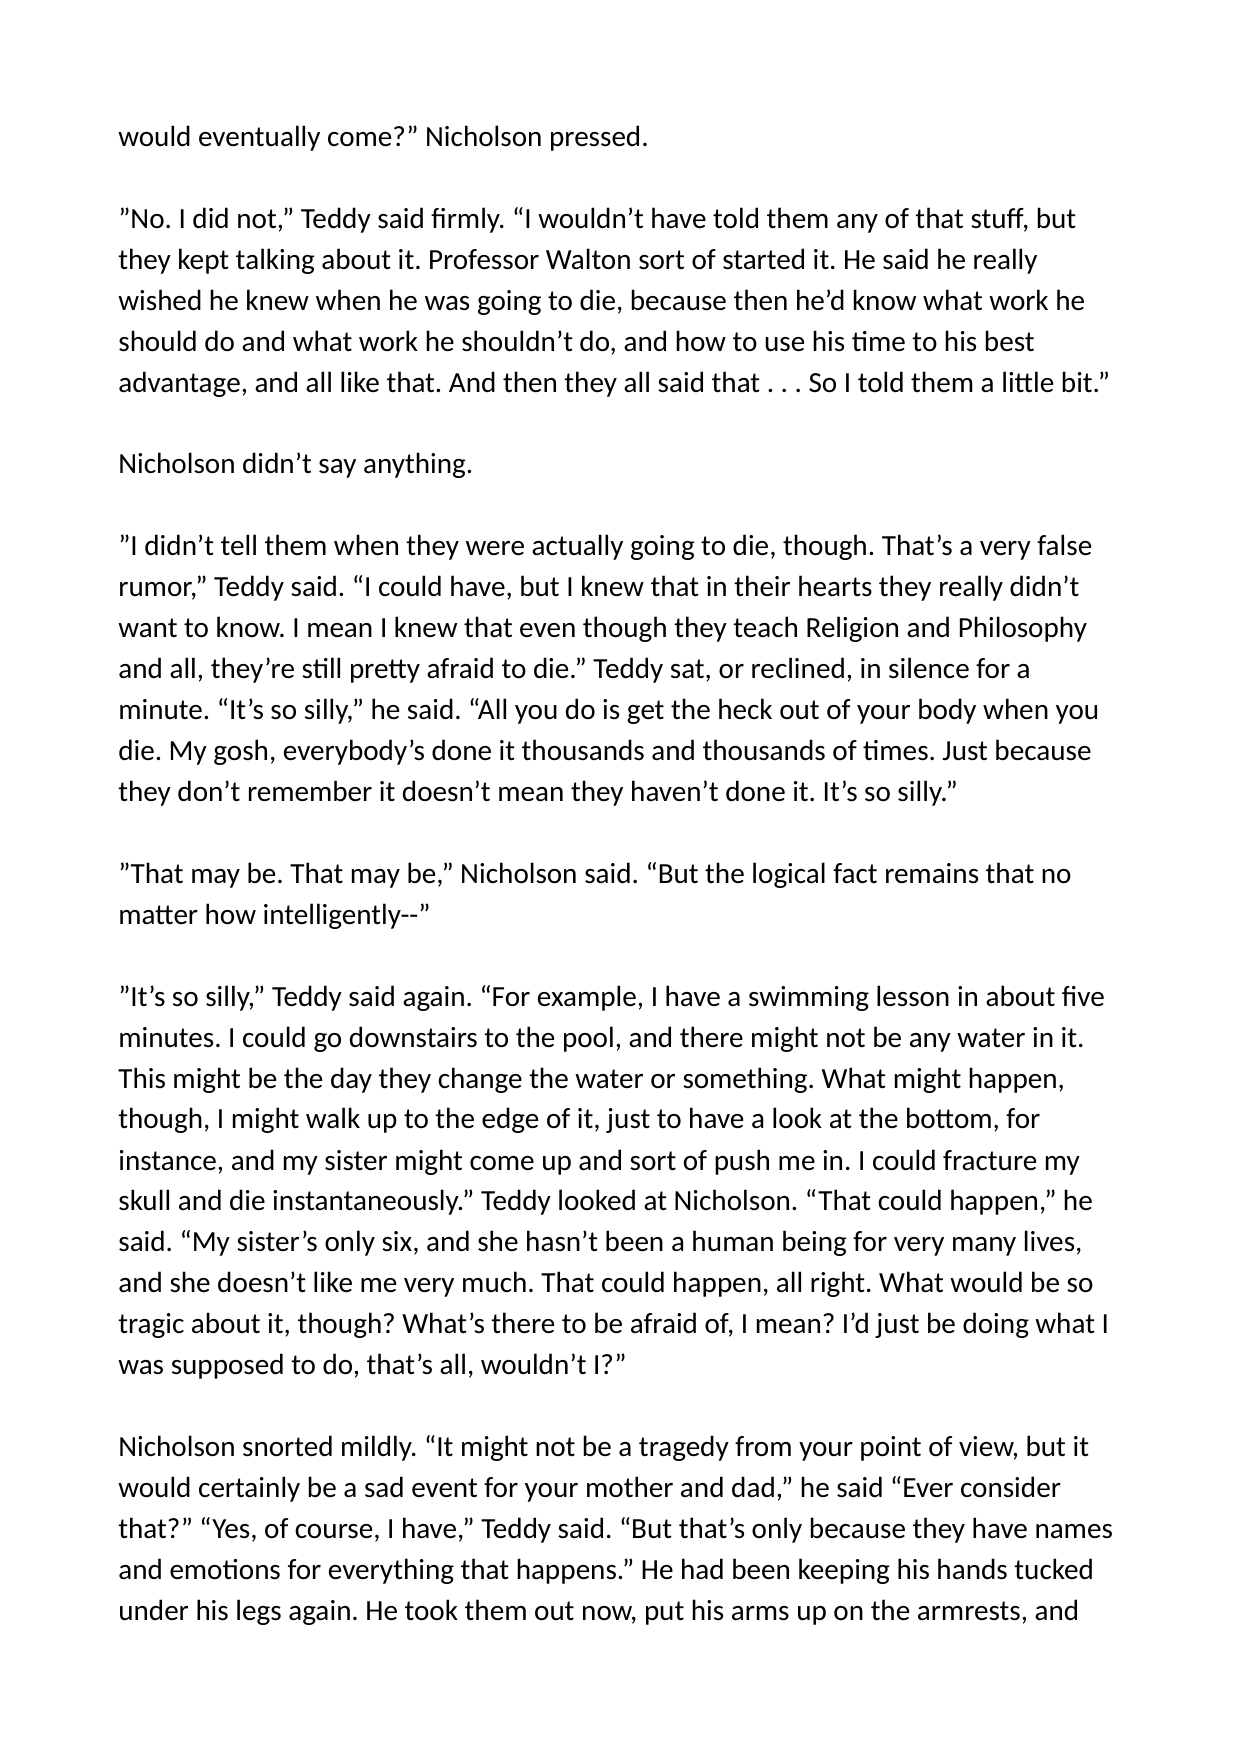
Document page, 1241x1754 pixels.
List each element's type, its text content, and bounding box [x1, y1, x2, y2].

text would eventually come?” Nicholson pressed. ”No. I did not,” Teddy said firmly. “I wouldn’t have told them any of that stuff, but they kept talking about it. Professor Walton sort of started it. He said he really wished he knew when he was going to die, because then he’d know what work he should do and what work he shouldn’t do, and how to use his time to his best advantage, and all like that. And then they all said that . . . So I told them a little bit.” Nicholson didn’t say anything. ”I didn’t tell them when they were actually going to die, though. That’s a very false rumor,” Teddy said. “I could have, but I knew that in their hearts they really didn’t want to know. I mean I knew that even though they teach Religion and Philosophy and all, they’re still pretty afraid to die.” Teddy sat, or reclined, in silence for a minute. “It’s so silly,” he said. “All you do is get the heck out of your body when you die. My gosh, everybody’s done it thousands and thousands of times. Just because they don’t remember it doesn’t mean they haven’t done it. It’s so silly.” ”That may be. That may be,” Nicholson said. “But the logical fact remains that no matter how intelligently--” ”It’s so silly,” Teddy said again. “For example, I have a swimming lesson in about five minutes. I could go downstairs to the pool, and there might not be any water in it. This might be the day they change the water or something. What might happen, though, I might walk up to the edge of it, just to have a look at the bottom, for instance, and my sister might come up and sort of push me in. I could fracture my skull and die instantaneously.” Teddy looked at Nicholson. “That could happen,” he said. “My sister’s only six, and she hasn’t been a human being for very many lives, and she doesn’t like me very much. That could happen, all right. What would be so tragic about it, though? What’s there to be afraid of, I mean? I’d just be doing what I was supposed to do, that’s all, wouldn’t I?” Nicholson snorted mildly. “It might not be a tragedy from your point of view, but it would certainly be a sad event for your mother and dad,” he said “Ever consider that?” “Yes, of course, I have,” Teddy said. “But that’s only because they have names and emotions for everything that happens.” He had been keeping his hands tucked under his legs again. He took them out now, put his arms up on the armrests, and [118, 118, 1122, 1627]
